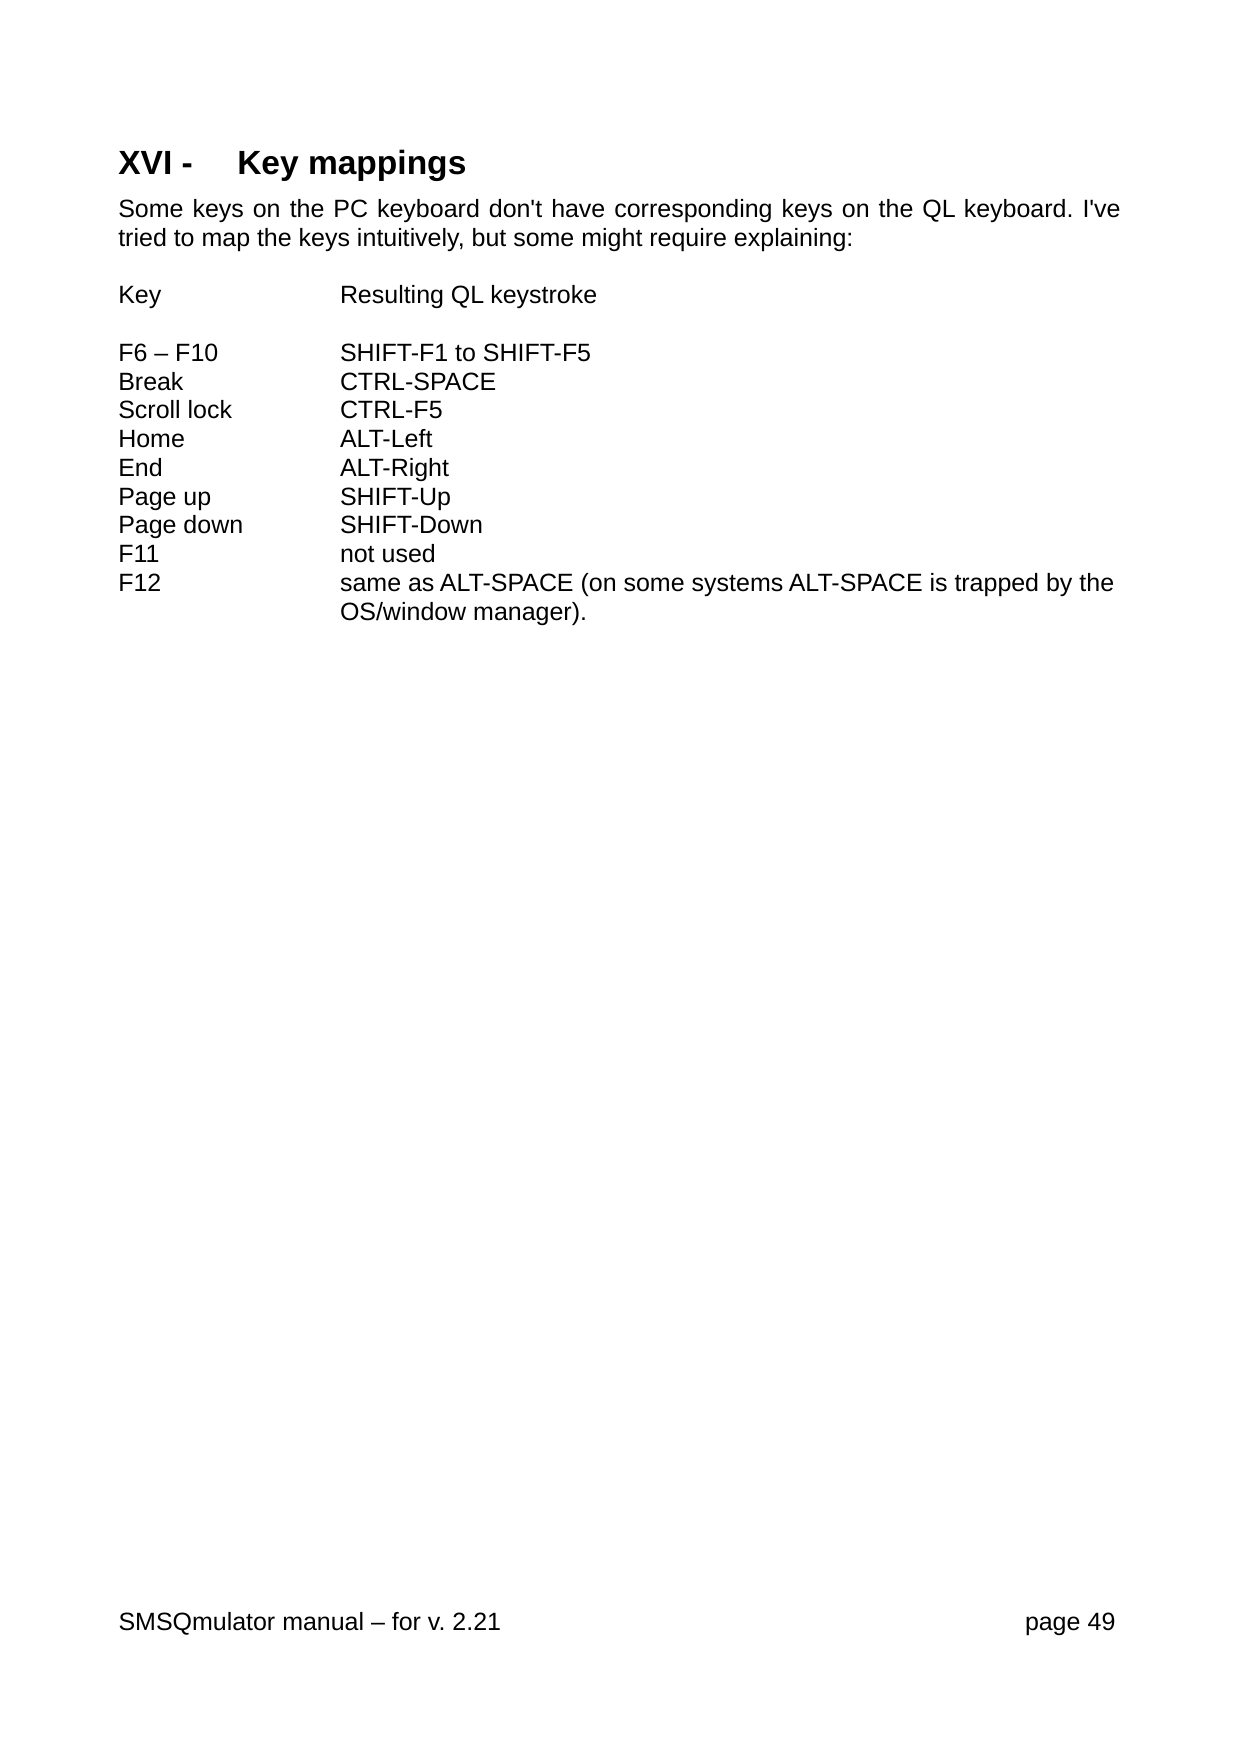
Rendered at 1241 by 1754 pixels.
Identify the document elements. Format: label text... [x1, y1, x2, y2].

text Some keys on the PC keyboard don't have corresponding keys on the QL keyboard. I've tried to map the keys intuitively, but some might require explaining: [118, 194, 1122, 252]
text Page up SHIFT-Up [118, 482, 1122, 511]
text End ALT-Right [118, 453, 1122, 482]
text F11 not used [118, 539, 1122, 568]
text Scroll lock CTRL-F5 [118, 396, 1122, 424]
text OS/window manager). [118, 597, 1122, 626]
text Key Resulting QL keystroke [118, 281, 1122, 309]
text Break CTRL-SPACE [118, 367, 1122, 396]
text Home ALT-Left [118, 424, 1122, 453]
text F6 – F10 SHIFT-F1 to SHIFT-F5 [118, 338, 1122, 367]
text F12 same as ALT-SPACE (on some systems ALT-SPACE is trapped by the [118, 568, 1122, 597]
text Page down SHIFT-Down [118, 511, 1122, 539]
subtitle Key mappings [118, 143, 1122, 182]
